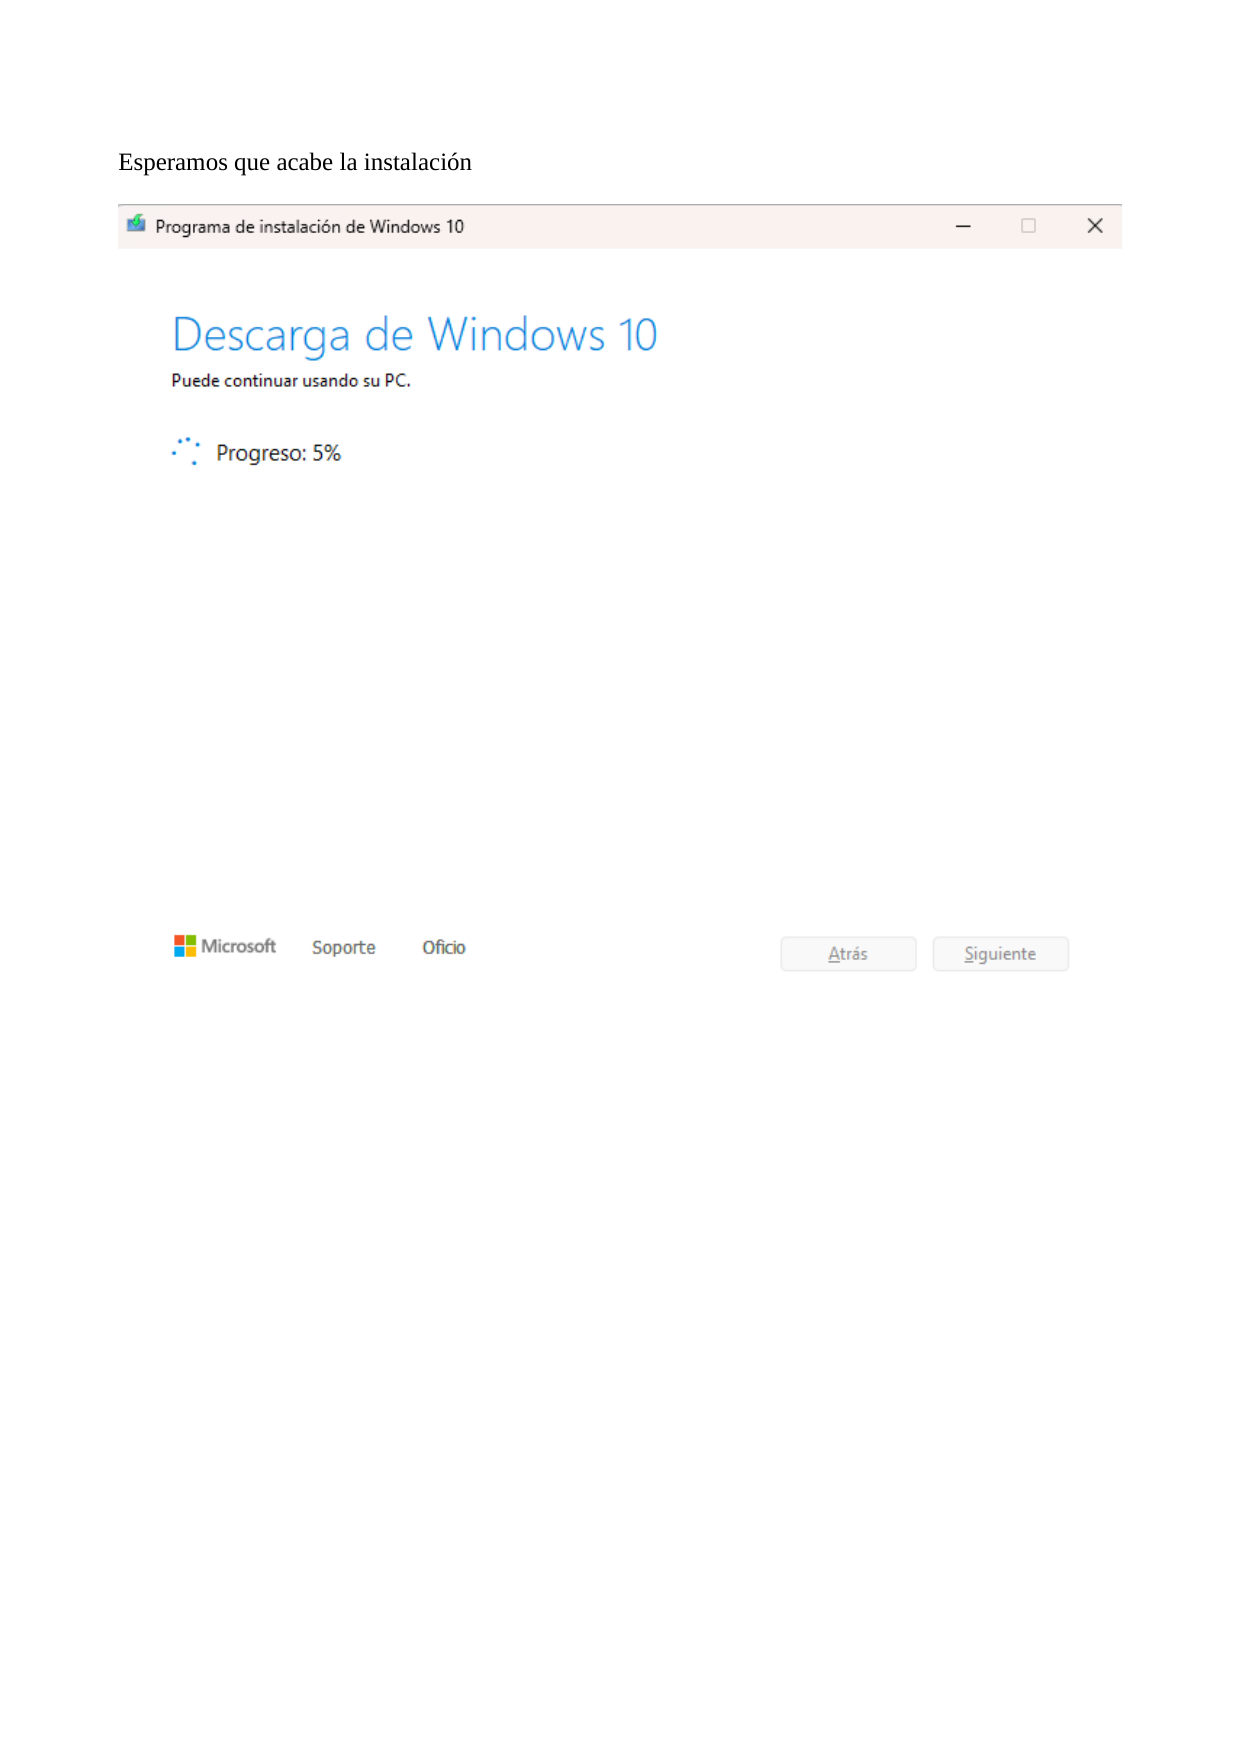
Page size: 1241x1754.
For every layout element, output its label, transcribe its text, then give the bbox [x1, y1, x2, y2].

picture [118, 204, 1123, 1002]
text Esperamos que acabe la instalación [118, 147, 1122, 176]
